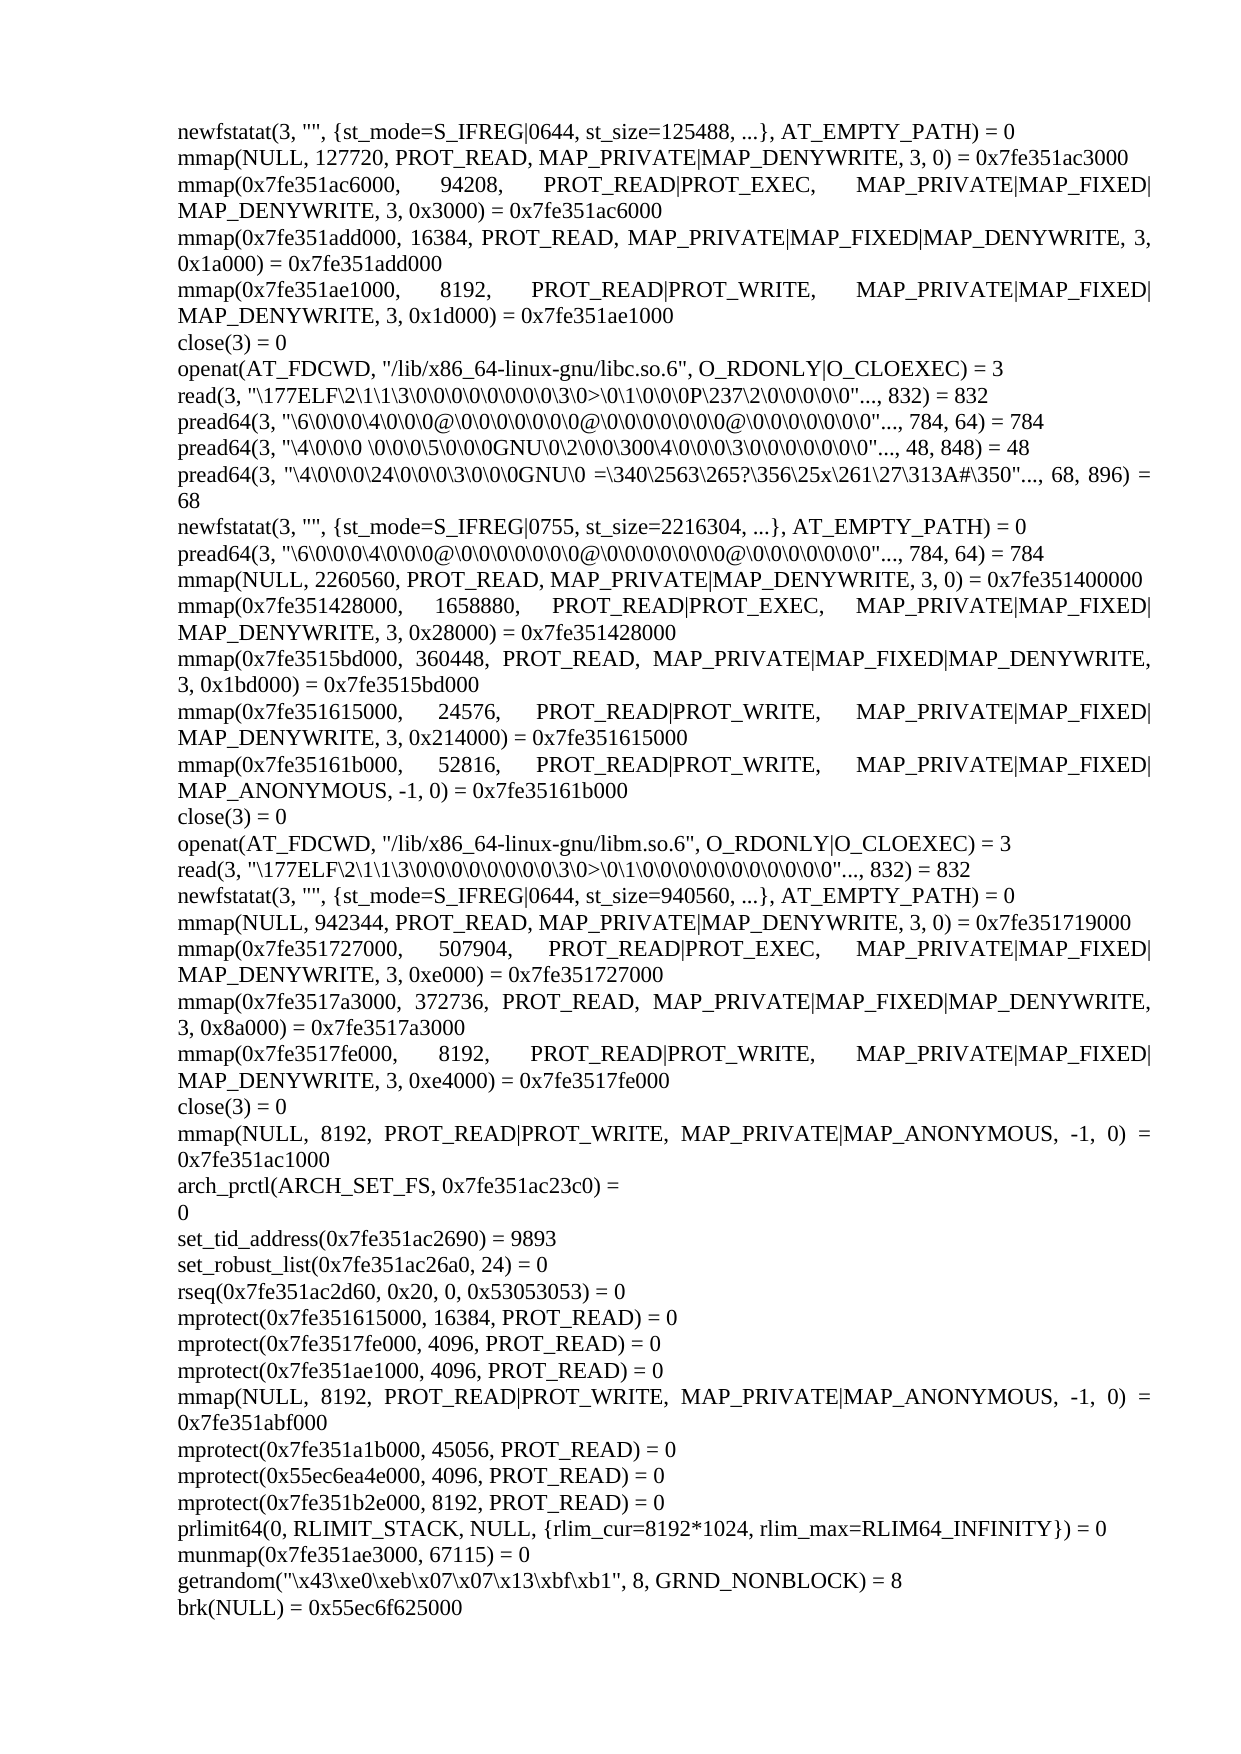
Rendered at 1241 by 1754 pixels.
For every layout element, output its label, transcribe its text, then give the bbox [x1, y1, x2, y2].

text rseq(0x7fe351ac2d60, 0x20, 0, 0x53053053) = 0 [177, 1278, 1152, 1304]
text mmap(0x7fe3515bd000, 360448, PROT_READ, MAP_PRIVATE|MAP_FIXED|MAP_DENYWRITE, 3, 0x1bd000) = 0x7fe3515bd000 [177, 645, 1152, 698]
text mmap(NULL, 2260560, PROT_READ, MAP_PRIVATE|MAP_DENYWRITE, 3, 0) = 0x7fe351400000 [177, 566, 1152, 592]
text mprotect(0x7fe3517fe000, 4096, PROT_READ) = 0 [177, 1330, 1152, 1357]
text close(3) = 0 [177, 329, 1152, 355]
text pread64(3, "\4\0\0\0\24\0\0\0\3\0\0\0GNU\0 =\340\2563\265?\356\25x\261\27\313A#\350"..., 68, 896) = 68 [177, 461, 1152, 513]
text pread64(3, "\6\0\0\0\4\0\0\0@\0\0\0\0\0\0\0@\0\0\0\0\0\0\0@\0\0\0\0\0\0\0"..., 784, 64) = 784 [177, 408, 1152, 434]
text mprotect(0x7fe351615000, 16384, PROT_READ) = 0 [177, 1304, 1152, 1330]
text newfstatat(3, "", {st_mode=S_IFREG|0644, st_size=940560, ...}, AT_EMPTY_PATH) = 0 [177, 882, 1152, 909]
text mmap(0x7fe351ae1000, 8192, PROT_READ|PROT_WRITE, MAP_PRIVATE|MAP_FIXED|MAP_DENYWRITE, 3, 0x1d000) = 0x7fe351ae1000 [177, 276, 1152, 329]
text mprotect(0x55ec6ea4e000, 4096, PROT_READ) = 0 [177, 1462, 1152, 1488]
text mmap(NULL, 8192, PROT_READ|PROT_WRITE, MAP_PRIVATE|MAP_ANONYMOUS, -1, 0) = 0x7fe351abf000 [177, 1383, 1152, 1436]
text close(3) = 0 [177, 1093, 1152, 1119]
text mmap(0x7fe351ac6000, 94208, PROT_READ|PROT_EXEC, MAP_PRIVATE|MAP_FIXED|MAP_DENYWRITE, 3, 0x3000) = 0x7fe351ac6000 [177, 171, 1152, 223]
text pread64(3, "\4\0\0\0 \0\0\0\5\0\0\0GNU\0\2\0\0\300\4\0\0\0\3\0\0\0\0\0\0\0"..., 48, 848) = 48 [177, 434, 1152, 461]
text mmap(0x7fe3517fe000, 8192, PROT_READ|PROT_WRITE, MAP_PRIVATE|MAP_FIXED|MAP_DENYWRITE, 3, 0xe4000) = 0x7fe3517fe000 [177, 1041, 1152, 1093]
text mprotect(0x7fe351a1b000, 45056, PROT_READ) = 0 [177, 1436, 1152, 1462]
text newfstatat(3, "", {st_mode=S_IFREG|0644, st_size=125488, ...}, AT_EMPTY_PATH) = 0 [177, 118, 1152, 144]
text arch_prctl(ARCH_SET_FS, 0x7fe351ac23c0) = [177, 1172, 1152, 1199]
text mprotect(0x7fe351b2e000, 8192, PROT_READ) = 0 [177, 1488, 1152, 1515]
text read(3, "\177ELF\2\1\1\3\0\0\0\0\0\0\0\0\3\0>\0\1\0\0\0\0\0\0\0\0\0\0\0"..., 832) = 832 [177, 856, 1152, 882]
text set_tid_address(0x7fe351ac2690) = 9893 [177, 1225, 1152, 1251]
text brk(NULL) = 0x55ec6f625000 [177, 1594, 1152, 1620]
text mprotect(0x7fe351ae1000, 4096, PROT_READ) = 0 [177, 1357, 1152, 1383]
text getrandom("\x43\xe0\xeb\x07\x07\x13\xbf\xb1", 8, GRND_NONBLOCK) = 8 [177, 1568, 1152, 1594]
text mmap(0x7fe351615000, 24576, PROT_READ|PROT_WRITE, MAP_PRIVATE|MAP_FIXED|MAP_DENYWRITE, 3, 0x214000) = 0x7fe351615000 [177, 698, 1152, 751]
text 0 [177, 1199, 1152, 1225]
text newfstatat(3, "", {st_mode=S_IFREG|0755, st_size=2216304, ...}, AT_EMPTY_PATH) = 0 [177, 513, 1152, 540]
text mmap(0x7fe3517a3000, 372736, PROT_READ, MAP_PRIVATE|MAP_FIXED|MAP_DENYWRITE, 3, 0x8a000) = 0x7fe3517a3000 [177, 988, 1152, 1041]
text mmap(0x7fe351727000, 507904, PROT_READ|PROT_EXEC, MAP_PRIVATE|MAP_FIXED|MAP_DENYWRITE, 3, 0xe000) = 0x7fe351727000 [177, 935, 1152, 988]
text mmap(NULL, 127720, PROT_READ, MAP_PRIVATE|MAP_DENYWRITE, 3, 0) = 0x7fe351ac3000 [177, 144, 1152, 171]
text pread64(3, "\6\0\0\0\4\0\0\0@\0\0\0\0\0\0\0@\0\0\0\0\0\0\0@\0\0\0\0\0\0\0"..., 784, 64) = 784 [177, 540, 1152, 566]
text openat(AT_FDCWD, "/lib/x86_64-linux-gnu/libm.so.6", O_RDONLY|O_CLOEXEC) = 3 [177, 830, 1152, 856]
text openat(AT_FDCWD, "/lib/x86_64-linux-gnu/libc.so.6", O_RDONLY|O_CLOEXEC) = 3 [177, 355, 1152, 382]
text set_robust_list(0x7fe351ac26a0, 24) = 0 [177, 1251, 1152, 1278]
text mmap(NULL, 8192, PROT_READ|PROT_WRITE, MAP_PRIVATE|MAP_ANONYMOUS, -1, 0) = 0x7fe351ac1000 [177, 1119, 1152, 1172]
text munmap(0x7fe351ae3000, 67115) = 0 [177, 1541, 1152, 1568]
text mmap(0x7fe35161b000, 52816, PROT_READ|PROT_WRITE, MAP_PRIVATE|MAP_FIXED|MAP_ANONYMOUS, -1, 0) = 0x7fe35161b000 [177, 751, 1152, 803]
text mmap(0x7fe351428000, 1658880, PROT_READ|PROT_EXEC, MAP_PRIVATE|MAP_FIXED|MAP_DENYWRITE, 3, 0x28000) = 0x7fe351428000 [177, 592, 1152, 645]
text mmap(0x7fe351add000, 16384, PROT_READ, MAP_PRIVATE|MAP_FIXED|MAP_DENYWRITE, 3, 0x1a000) = 0x7fe351add000 [177, 223, 1152, 276]
text prlimit64(0, RLIMIT_STACK, NULL, {rlim_cur=8192*1024, rlim_max=RLIM64_INFINITY}) = 0 [177, 1515, 1152, 1541]
text close(3) = 0 [177, 803, 1152, 830]
text read(3, "\177ELF\2\1\1\3\0\0\0\0\0\0\0\0\3\0>\0\1\0\0\0P\237\2\0\0\0\0\0"..., 832) = 832 [177, 382, 1152, 408]
text mmap(NULL, 942344, PROT_READ, MAP_PRIVATE|MAP_DENYWRITE, 3, 0) = 0x7fe351719000 [177, 909, 1152, 935]
